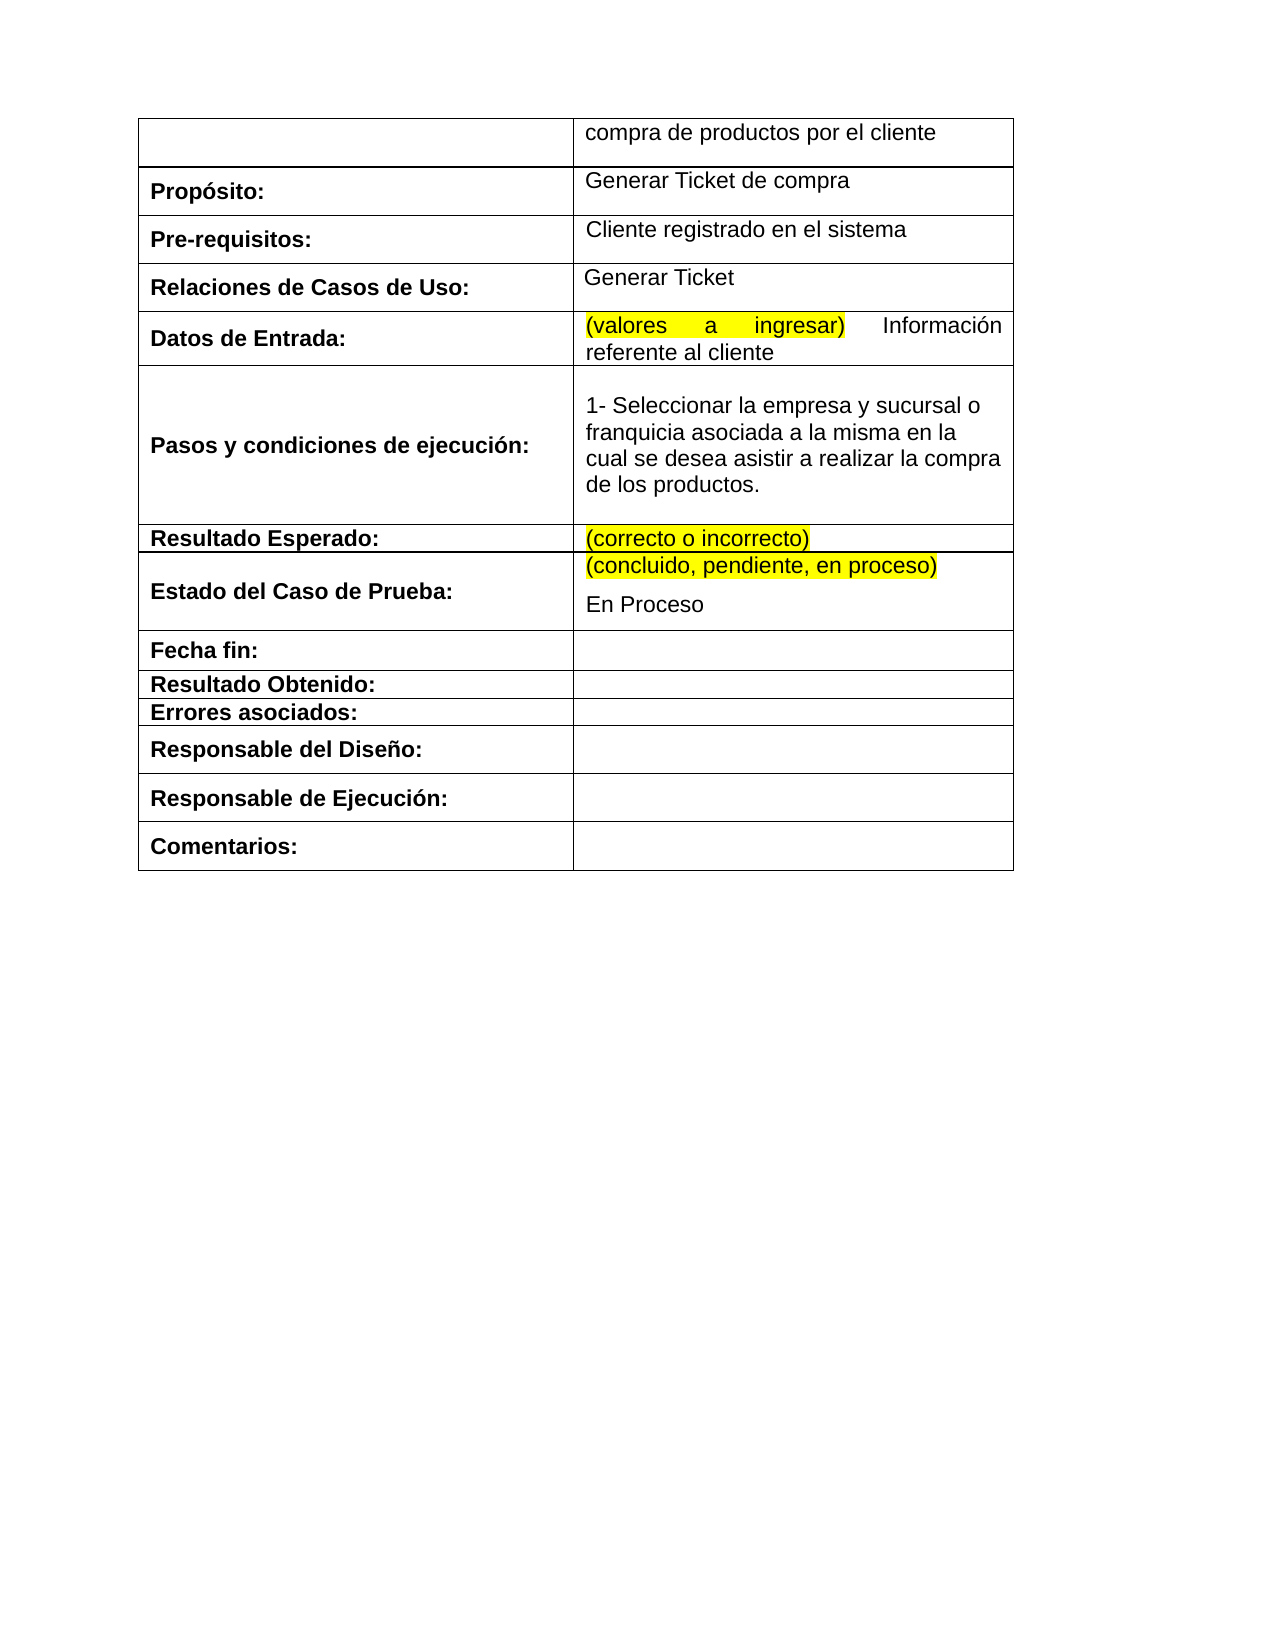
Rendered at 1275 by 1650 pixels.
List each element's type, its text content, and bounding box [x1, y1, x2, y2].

table_cell [574, 631, 1013, 670]
table_cell (correcto o incorrecto) [574, 525, 1013, 551]
table_cell Cliente registrado en el sistema [574, 216, 1013, 263]
table_cell 1- Seleccionar la empresa y sucursal o franquicia asociada a la misma en la cual se desea asistir a realizar la compra de los productos. [574, 366, 1013, 524]
table_cell Pasos y condiciones de ejecución: [139, 366, 573, 524]
table_cell Propósito: [139, 168, 573, 214]
table_cell [574, 774, 1013, 821]
table_cell (concluido, pendiente, en proceso) En Proceso [574, 553, 1013, 630]
table_cell [574, 822, 1013, 869]
table_cell [574, 699, 1013, 725]
table_cell Responsable de Ejecución: [139, 774, 573, 821]
table_cell Resultado Obtenido: [139, 671, 573, 697]
table_cell compra de productos por el cliente [574, 119, 1013, 166]
table_cell Pre-requisitos: [139, 216, 573, 263]
table_cell Comentarios: [139, 822, 573, 869]
table_cell Resultado Esperado: [139, 525, 573, 551]
table_cell [574, 726, 1013, 773]
table_cell [574, 671, 1013, 697]
table_cell Estado del Caso de Prueba: [139, 553, 573, 630]
table_cell Generar Ticket de compra [574, 168, 1013, 214]
table_cell Errores asociados: [139, 699, 573, 725]
table_cell Fecha fin: [139, 631, 573, 670]
table_cell Generar Ticket [574, 264, 1013, 311]
table_cell Relaciones de Casos de Uso: [139, 264, 573, 311]
table_cell Datos de Entrada: [139, 312, 573, 365]
table_cell [139, 119, 573, 166]
table_cell Responsable del Diseño: [139, 726, 573, 773]
table_cell (valores a ingresar) Información referente al cliente [574, 312, 1013, 365]
